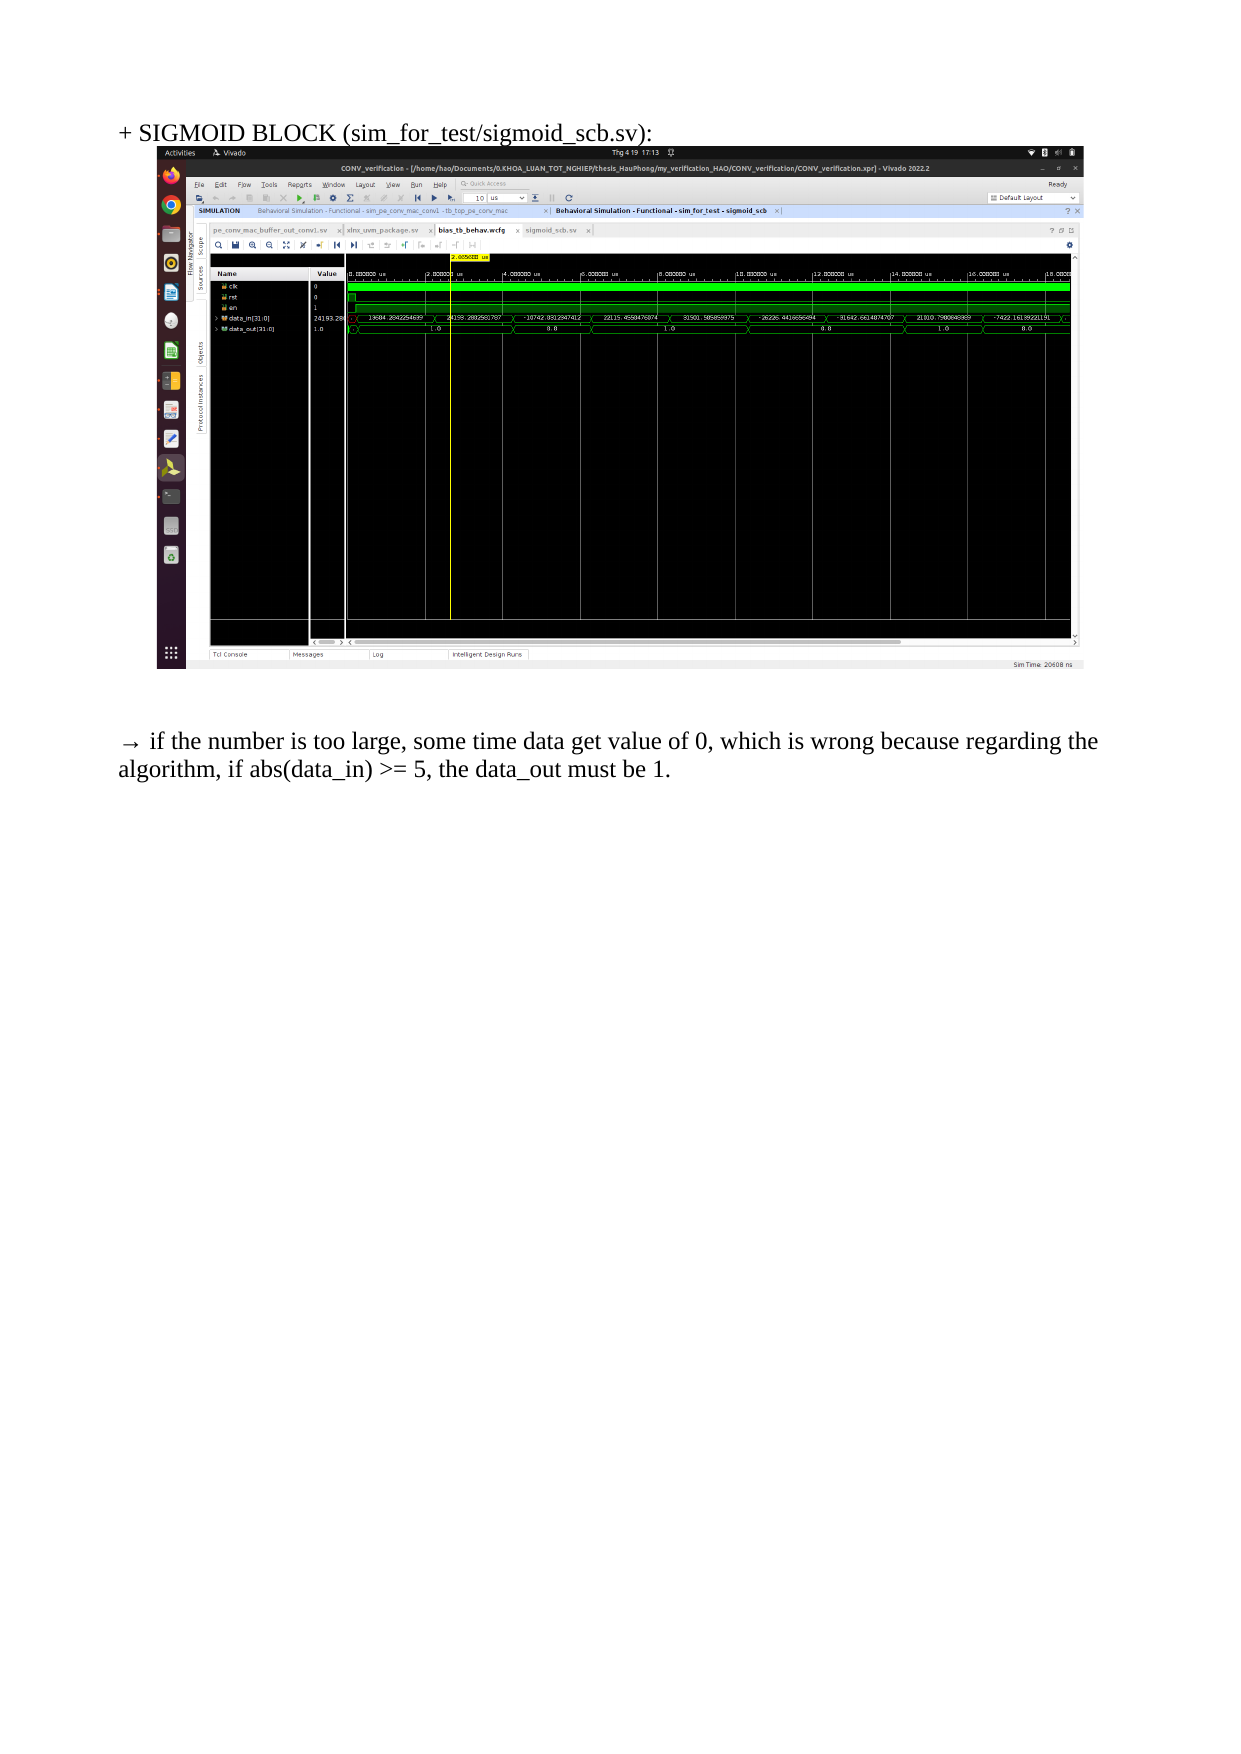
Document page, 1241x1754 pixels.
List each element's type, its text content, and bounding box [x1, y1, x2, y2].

text → if the number is too large, some time data get value of 0, which is wrong because regarding the algorithm, if abs(data_in) >= 5, the data_out must be 1. [118, 726, 1122, 783]
text + SIGMOID BLOCK (sim_for_test/sigmoid_scb.sv): [118, 118, 1122, 147]
picture [156, 146, 1084, 669]
